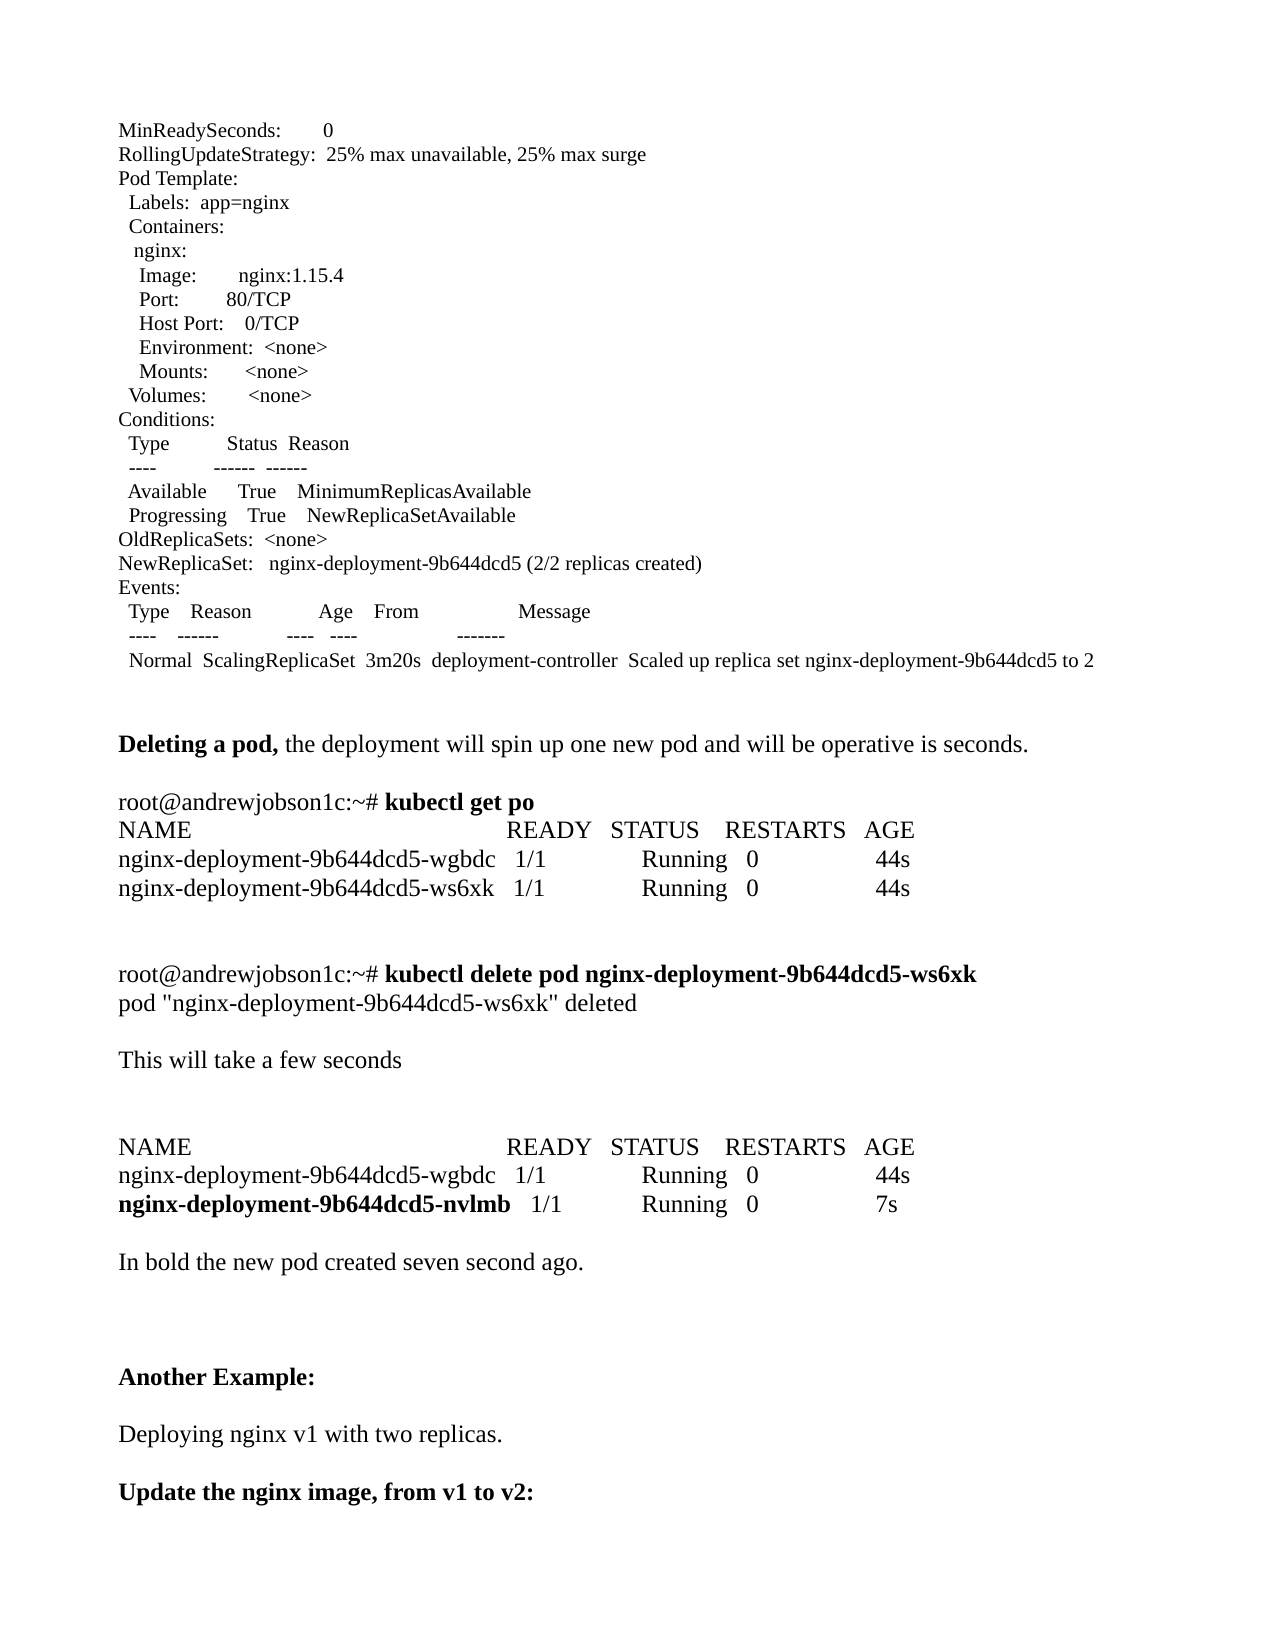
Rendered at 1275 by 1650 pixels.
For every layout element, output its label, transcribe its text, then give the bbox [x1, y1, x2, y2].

text Normal ScalingReplicaSet 3m20s deployment-controller Scaled up replica set nginx-deployment-9b644dcd5 to 2 [118, 647, 1157, 672]
text nginx-deployment-9b644dcd5-nvlmb 1/1 Running 0 7s [118, 1189, 1157, 1218]
text Environment: <none> [118, 335, 1157, 359]
text Labels: app=nginx [118, 190, 1157, 214]
text Port: 80/TCP [118, 287, 1157, 311]
text NAME READY STATUS RESTARTS AGE [118, 815, 1157, 844]
text In bold the new pod created seven second ago. [118, 1247, 1157, 1275]
text nginx: [118, 238, 1157, 262]
text Events: [118, 575, 1157, 599]
text NewReplicaSet: nginx-deployment-9b644dcd5 (2/2 replicas created) [118, 551, 1157, 575]
text Volumes: <none> [118, 383, 1157, 407]
text Another Example: [118, 1362, 1157, 1390]
text Type Status Reason [118, 431, 1157, 455]
text Update the nginx image, from v1 to v2: [118, 1477, 1157, 1505]
text Deleting a pod, the deployment will spin up one new pod and will be operative is seconds. [118, 729, 1157, 758]
text Type Reason Age From Message [118, 599, 1157, 623]
text Pod Template: [118, 166, 1157, 190]
text Mounts: <none> [118, 359, 1157, 383]
text Conditions: [118, 407, 1157, 431]
text nginx-deployment-9b644dcd5-ws6xk 1/1 Running 0 44s [118, 873, 1157, 902]
text OldReplicaSets: <none> [118, 527, 1157, 551]
text nginx-deployment-9b644dcd5-wgbdc 1/1 Running 0 44s [118, 844, 1157, 873]
text NAME READY STATUS RESTARTS AGE [118, 1132, 1157, 1160]
text root@andrewjobson1c:~# kubectl delete pod nginx-deployment-9b644dcd5-ws6xk [118, 959, 1157, 988]
text Available True MinimumReplicasAvailable [118, 479, 1157, 503]
text Containers: [118, 214, 1157, 238]
text ---- ------ ---- ---- ------- [118, 623, 1157, 647]
text nginx-deployment-9b644dcd5-wgbdc 1/1 Running 0 44s [118, 1160, 1157, 1189]
text This will take a few seconds [118, 1045, 1157, 1074]
text root@andrewjobson1c:~# kubectl get po [118, 787, 1157, 815]
text Deploying nginx v1 with two replicas. [118, 1419, 1157, 1448]
text MinReadySeconds: 0 [118, 118, 1157, 142]
text Image: nginx:1.15.4 [118, 262, 1157, 287]
text Host Port: 0/TCP [118, 311, 1157, 335]
text ---- ------ ------ [118, 455, 1157, 479]
text RollingUpdateStrategy: 25% max unavailable, 25% max surge [118, 142, 1157, 166]
text pod "nginx-deployment-9b644dcd5-ws6xk" deleted [118, 988, 1157, 1017]
text Progressing True NewReplicaSetAvailable [118, 503, 1157, 527]
